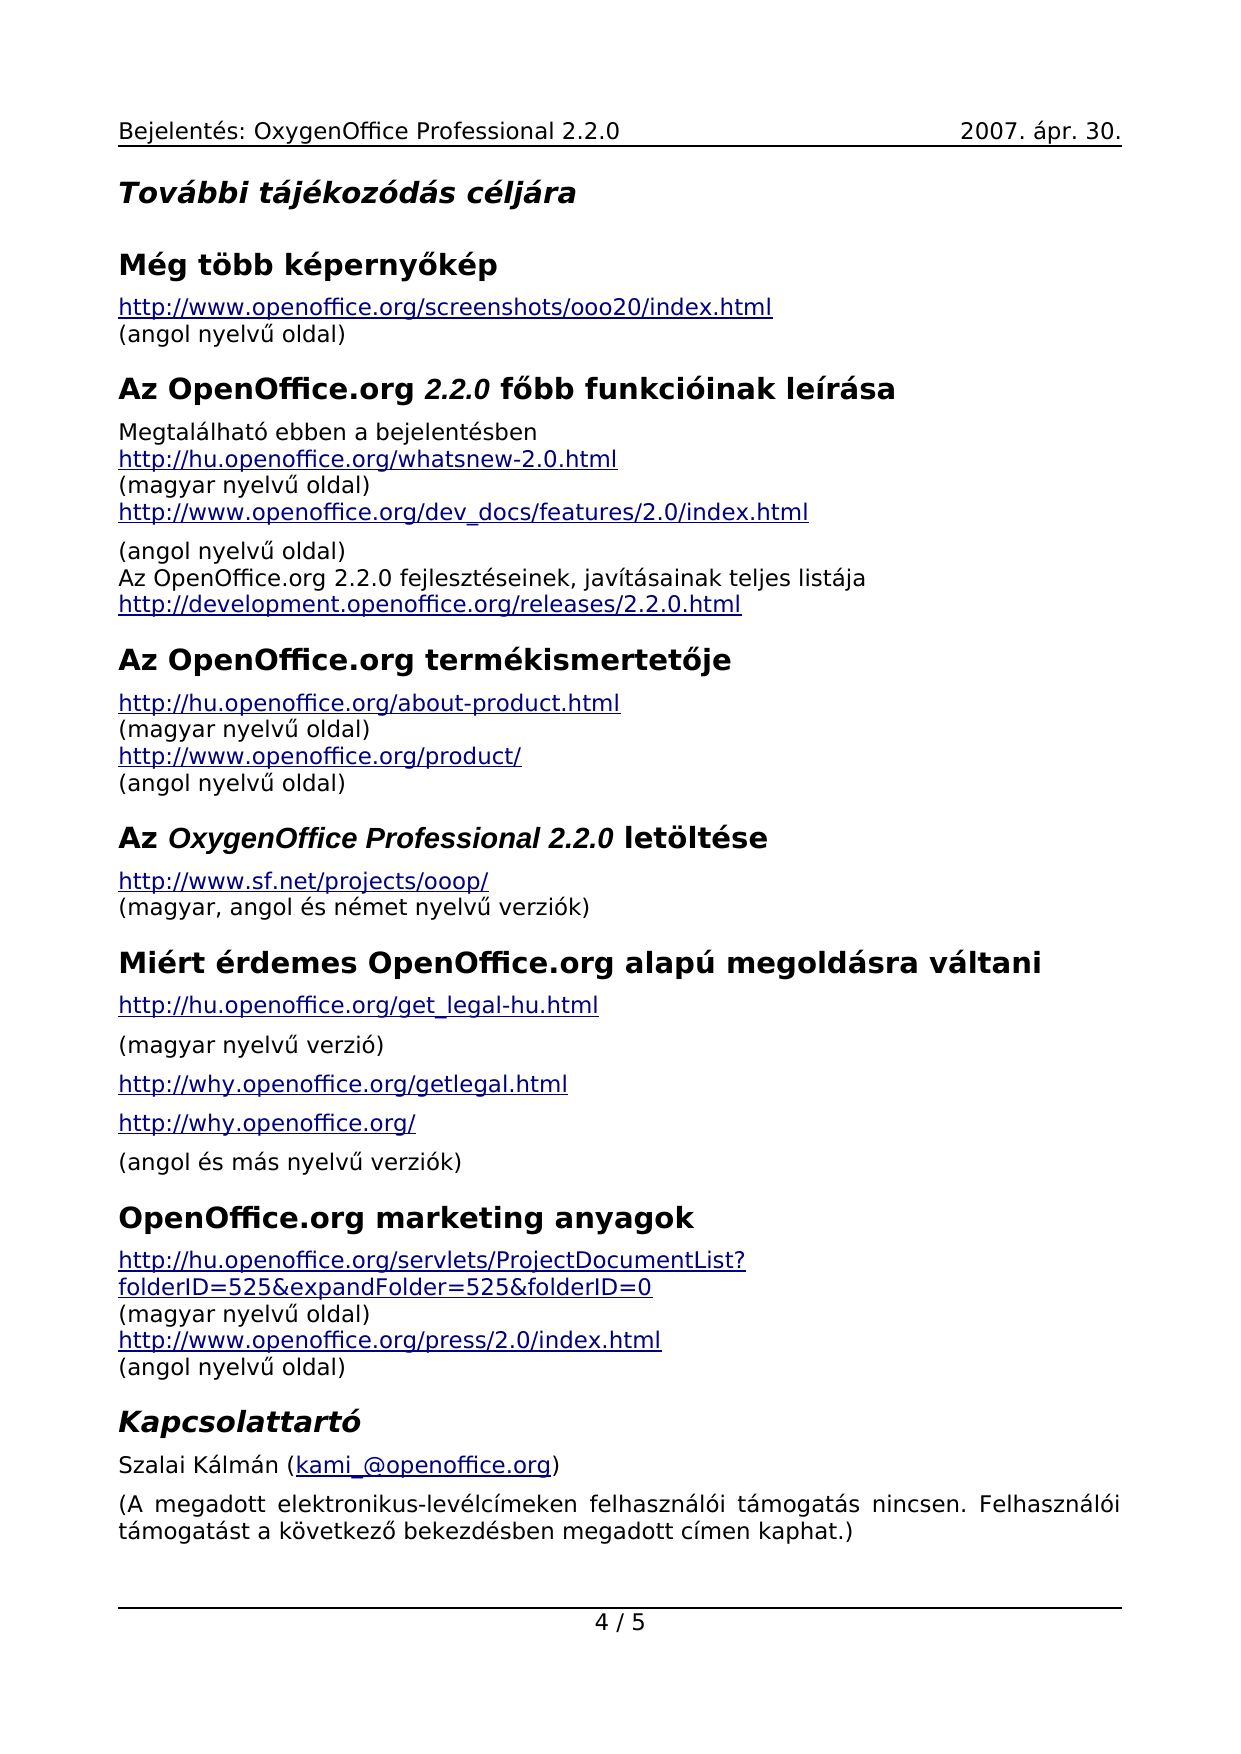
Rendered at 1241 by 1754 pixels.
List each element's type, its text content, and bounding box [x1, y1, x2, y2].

text http://www.openoffice.org/product/ [118, 743, 1122, 770]
text Szalai Kálmán (kami_@openoffice.org) [118, 1452, 1122, 1479]
text (magyar nyelvű oldal) [118, 472, 1122, 499]
text http://www.openoffice.org/press/2.0/index.html [118, 1327, 1122, 1354]
text (angol nyelvű oldal) [118, 538, 1122, 565]
subtitle Még több képernyőkép [118, 248, 1122, 282]
text Az OpenOffice.org 2.2.0 fejlesztéseinek, javításainak teljes listája [118, 565, 1122, 592]
text (magyar nyelvű oldal) [118, 1301, 1122, 1327]
subtitle OpenOffice.org marketing anyagok [118, 1201, 1122, 1235]
subtitle Kapcsolattartó [118, 1406, 1122, 1440]
text http://www.openoffice.org/dev_docs/features/2.0/index.html [118, 499, 1122, 526]
text (magyar nyelvű oldal) [118, 716, 1122, 743]
text http://why.openoffice.org/ [118, 1110, 1122, 1137]
subtitle Az OpenOffice.org 2.2.0 főbb funkcióinak leírása [118, 373, 1122, 407]
text http://www.openoffice.org/screenshots/ooo20/index.html [118, 294, 1122, 321]
text (angol nyelvű oldal) [118, 321, 1122, 348]
text http://hu.openoffice.org/whatsnew-2.0.html [118, 446, 1122, 472]
text (angol nyelvű oldal) [118, 1354, 1122, 1381]
text http://hu.openoffice.org/servlets/ProjectDocumentList?folderID=525&expandFolder=525&folderID=0 [118, 1247, 1122, 1301]
subtitle Az OpenOffice.org termékismertetője [118, 643, 1122, 677]
text (magyar nyelvű verzió) [118, 1032, 1122, 1058]
text (magyar, angol és német nyelvű verziók) [118, 894, 1122, 921]
text Megtalálható ebben a bejelentésben [118, 419, 1122, 446]
text http://www.sf.net/projects/ooop/ [118, 868, 1122, 894]
text http://hu.openoffice.org/about-product.html [118, 690, 1122, 716]
text (angol nyelvű oldal) [118, 770, 1122, 796]
subtitle További tájékozódás céljára [118, 176, 1122, 210]
subtitle Miért érdemes OpenOffice.org alapú megoldásra váltani [118, 946, 1122, 980]
text (A megadott elektronikus-levélcímeken felhasználói támogatás nincsen. Felhasználói támogatást a következő bekezdésben megadott címen kaphat.) [118, 1491, 1122, 1545]
text (angol és más nyelvű verziók) [118, 1149, 1122, 1176]
subtitle Az OxygenOffice Professional 2.2.0 letöltése [118, 821, 1122, 855]
text http://hu.openoffice.org/get_legal-hu.html [118, 993, 1122, 1019]
text http://why.openoffice.org/getlegal.html [118, 1071, 1122, 1098]
text http://development.openoffice.org/releases/2.2.0.html [118, 592, 1122, 618]
